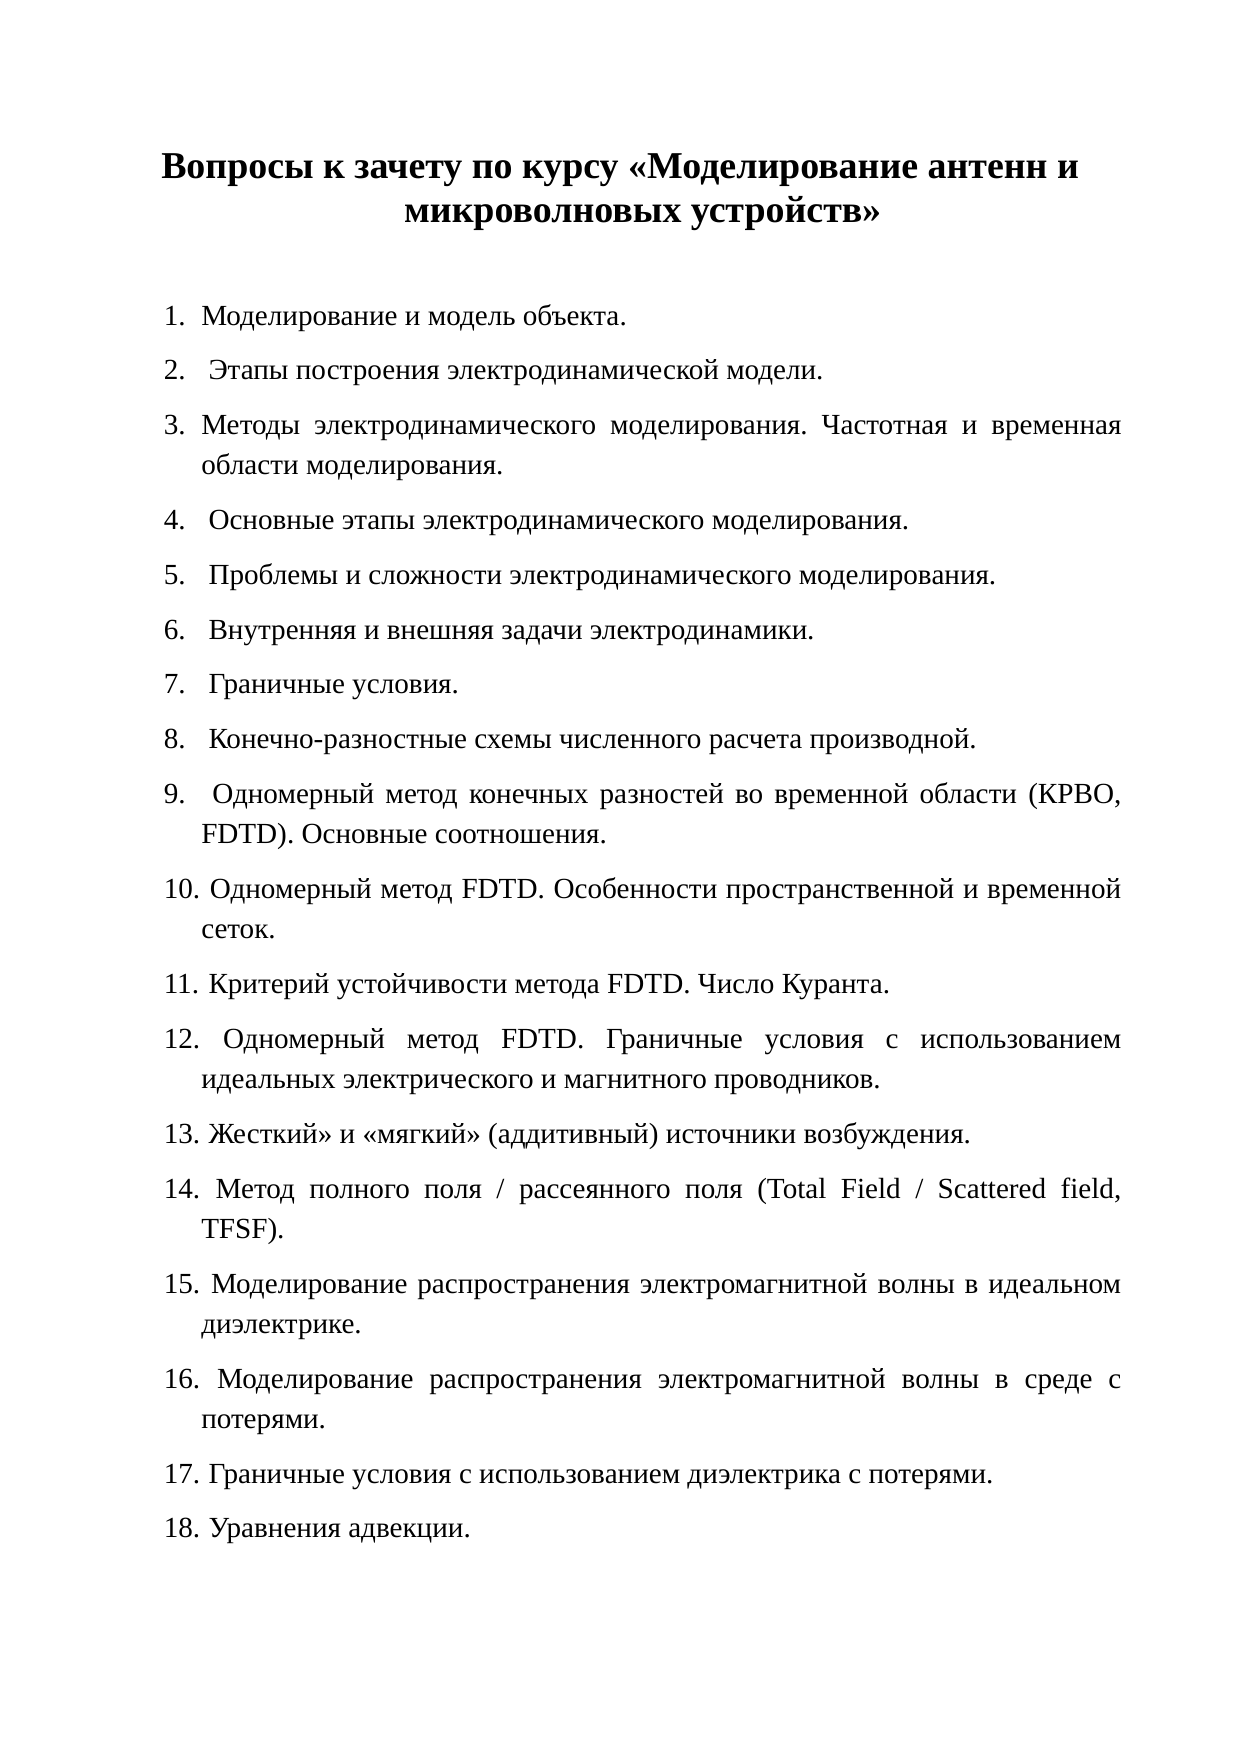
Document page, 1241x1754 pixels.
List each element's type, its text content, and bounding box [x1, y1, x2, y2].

list Метод полного поля / рассеянного поля (Total Field / Scattered field, TFSF). [163, 1171, 1122, 1244]
list Граничные условия с использованием диэлектрика с потерями. [163, 1456, 1122, 1489]
list Одномерный метод FDTD. Особенности пространственной и временной сеток. [163, 871, 1122, 945]
list Граничные условия. [163, 667, 1122, 700]
list Конечно-разностные схемы численного расчета производной. [163, 721, 1122, 755]
list Одномерный метод FDTD. Граничные условия с использованием идеальных электрического и магнитного проводников. [163, 1021, 1122, 1095]
list Проблемы и сложности электродинамического моделирования. [163, 557, 1122, 591]
list Одномерный метод конечных разностей во временной области (КРВО, FDTD). Основные соотношения. [163, 776, 1122, 850]
list Жесткий» и «мягкий» (аддитивный) источники возбуждения. [163, 1116, 1122, 1149]
list Методы электродинамического моделирования. Частотная и временная области моделирования. [163, 407, 1122, 481]
list Этапы построения электродинамической модели. [163, 352, 1122, 386]
subtitle Вопросы к зачету по курсу «Моделирование антенн и микроволновых устройств» [118, 143, 1122, 230]
list Основные этапы электродинамического моделирования. [163, 502, 1122, 536]
list Моделирование распространения электромагнитной волны в среде с потерями. [163, 1361, 1122, 1434]
list Уравнения адвекции. [163, 1511, 1122, 1544]
list Внутренняя и внешняя задачи электродинамики. [163, 612, 1122, 645]
list Моделирование и модель объекта. [163, 298, 1122, 331]
list Критерий устойчивости метода FDTD. Число Куранта. [163, 966, 1122, 1000]
list Моделирование распространения электромагнитной волны в идеальном диэлектрике. [163, 1266, 1122, 1339]
